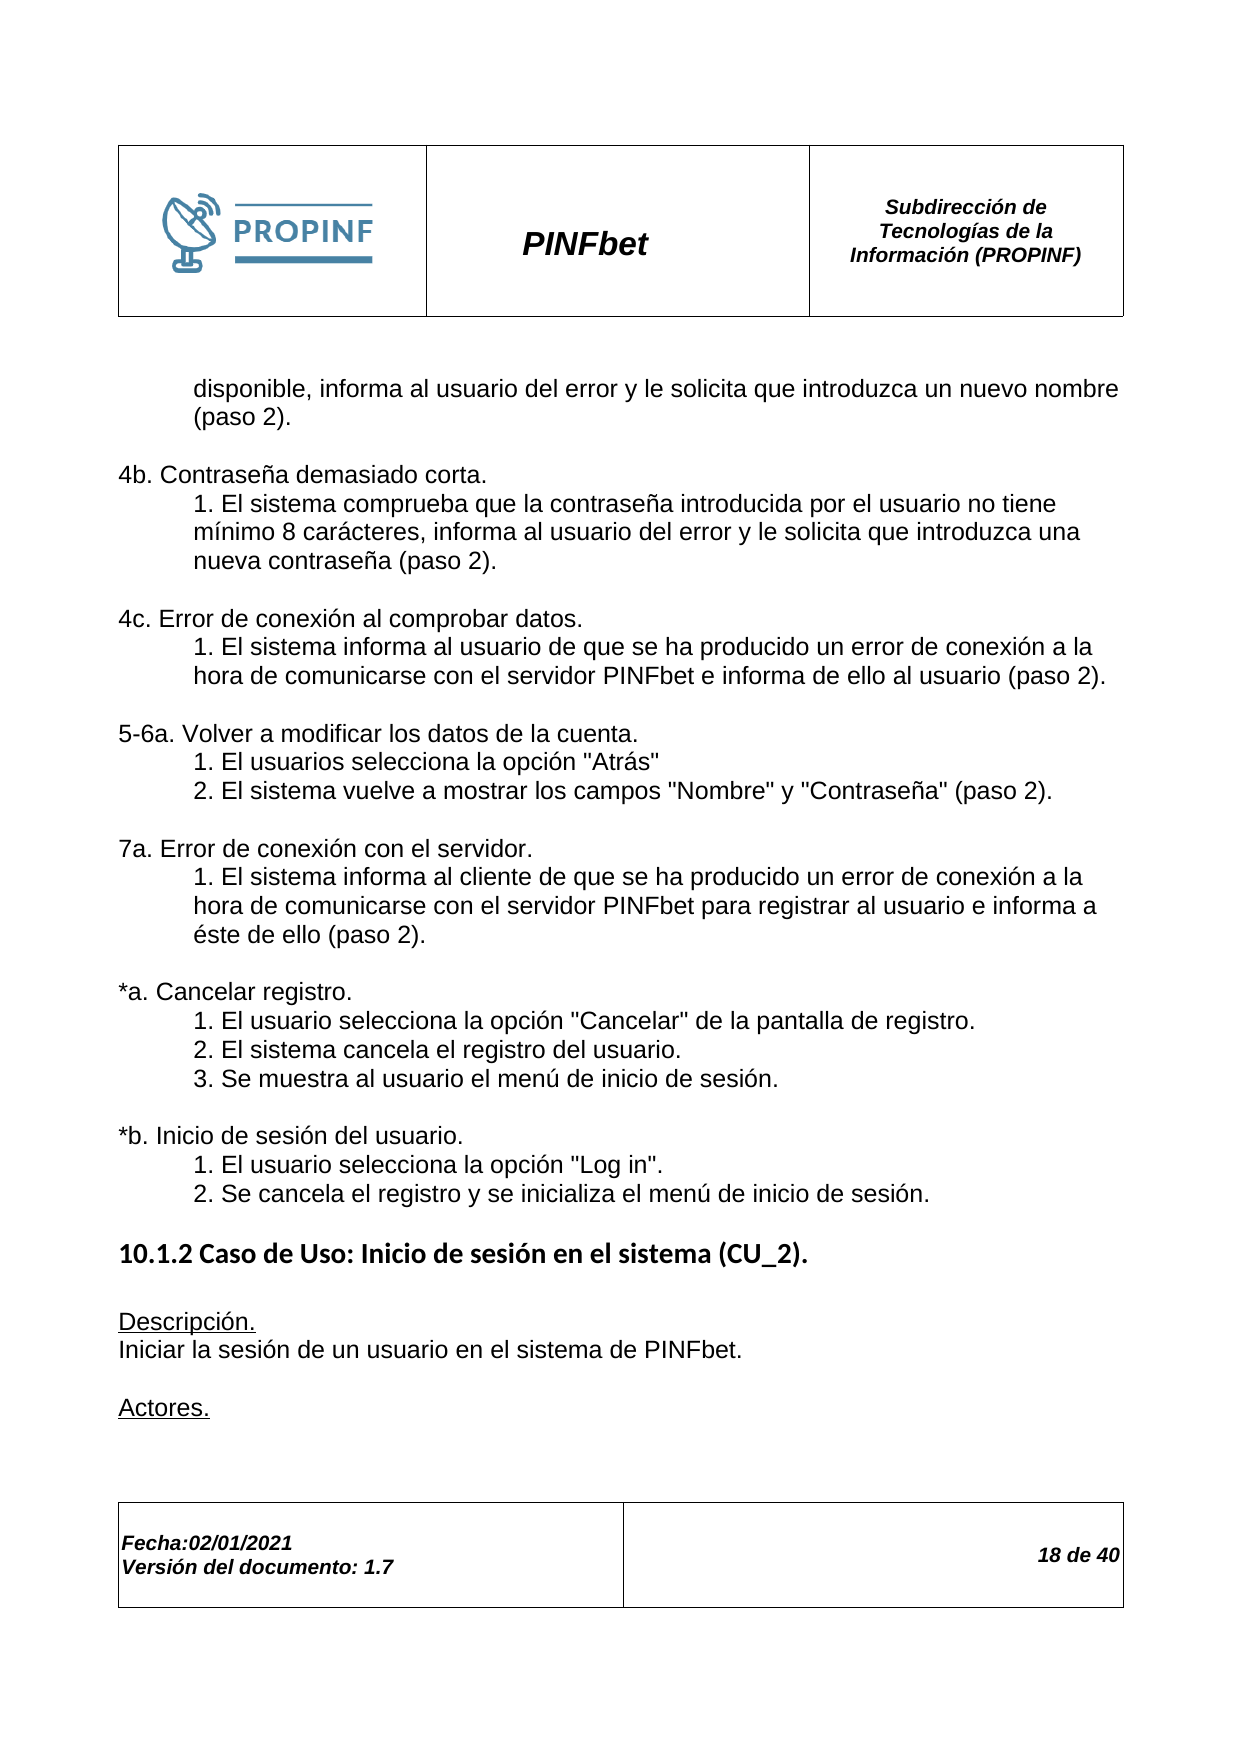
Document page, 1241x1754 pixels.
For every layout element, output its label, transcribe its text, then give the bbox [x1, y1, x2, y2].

text 2. El sistema vuelve a mostrar los campos "Nombre" y "Contraseña" (paso 2). [118, 776, 1122, 805]
text Descripción. [118, 1307, 1122, 1335]
text disponible, informa al usuario del error y le solicita que introduzca un nuevo nombre (paso 2). [118, 374, 1122, 431]
text 2. Se cancela el registro y se inicializa el menú de inicio de sesión. [118, 1179, 1122, 1207]
text Actores. [118, 1393, 1122, 1422]
text 10.1.2 Caso de Uso: Inicio de sesión en el sistema (CU_2). [118, 1235, 1122, 1271]
text 2. El sistema cancela el registro del usuario. [118, 1035, 1122, 1064]
text 1. El usuarios selecciona la opción "Atrás" [118, 747, 1122, 776]
text 4b. Contraseña demasiado corta. [118, 460, 1122, 489]
text 1. El sistema comprueba que la contraseña introducida por el usuario no tiene mínimo 8 carácteres, informa al usuario del error y le solicita que introduzca una nueva contraseña (paso 2). [118, 489, 1122, 575]
text Iniciar la sesión de un usuario en el sistema de PINFbet. [118, 1335, 1122, 1364]
picture [126, 170, 414, 301]
text 5-6a. Volver a modificar los datos de la cuenta. [118, 719, 1122, 747]
text *b. Inicio de sesión del usuario. [118, 1121, 1122, 1150]
text 1. El usuario selecciona la opción "Cancelar" de la pantalla de registro. [118, 1006, 1122, 1035]
text *a. Cancelar registro. [118, 977, 1122, 1006]
text 1. El usuario selecciona la opción "Log in". [118, 1150, 1122, 1179]
text 4c. Error de conexión al comprobar datos. [118, 604, 1122, 632]
text 3. Se muestra al usuario el menú de inicio de sesión. [118, 1064, 1122, 1092]
text 1. El sistema informa al cliente de que se ha producido un error de conexión a la hora de comunicarse con el servidor PINFbet para registrar al usuario e informa a éste de ello (paso 2). [118, 862, 1122, 949]
text 1. El sistema informa al usuario de que se ha producido un error de conexión a la hora de comunicarse con el servidor PINFbet e informa de ello al usuario (paso 2). [118, 632, 1122, 690]
text 7a. Error de conexión con el servidor. [118, 834, 1122, 862]
